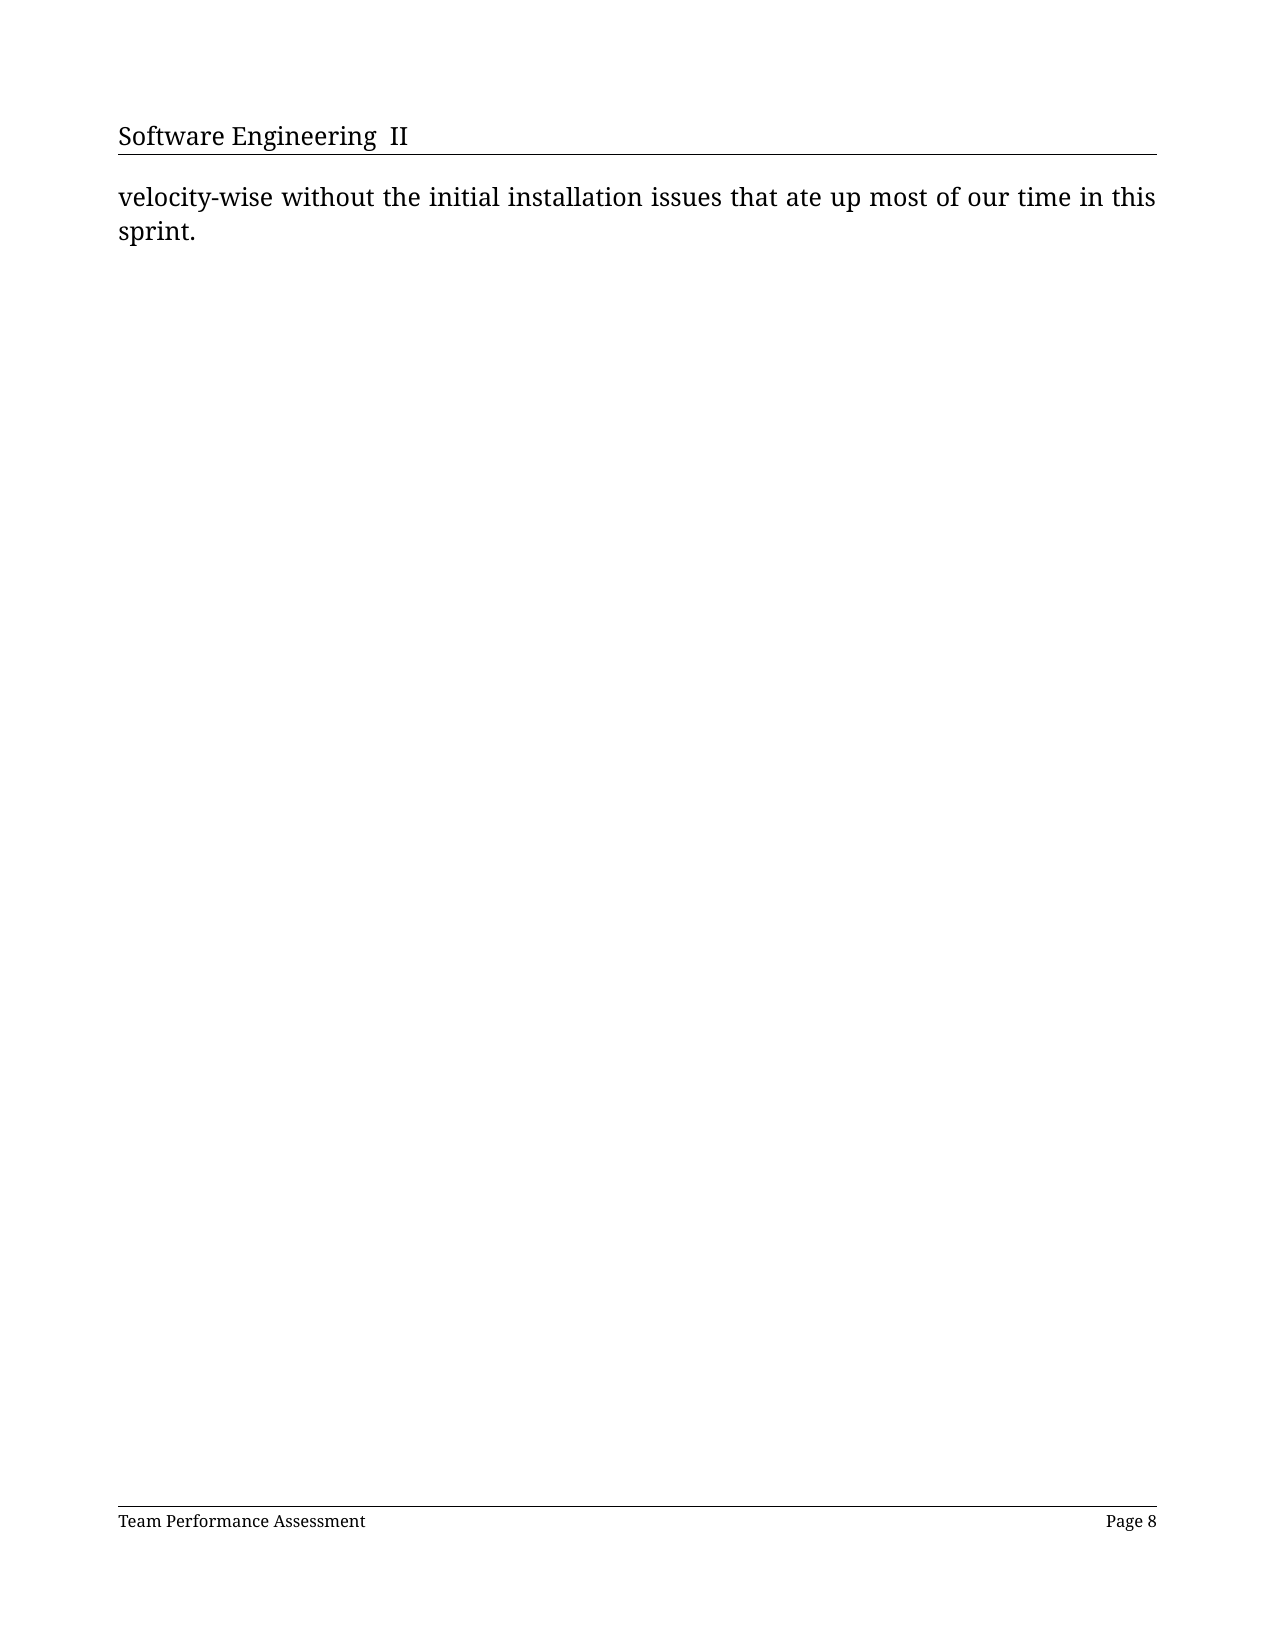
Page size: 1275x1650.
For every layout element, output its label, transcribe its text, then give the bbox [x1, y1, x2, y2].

text velocity-wise without the initial installation issues that ate up most of our time in this sprint. [118, 180, 1157, 248]
